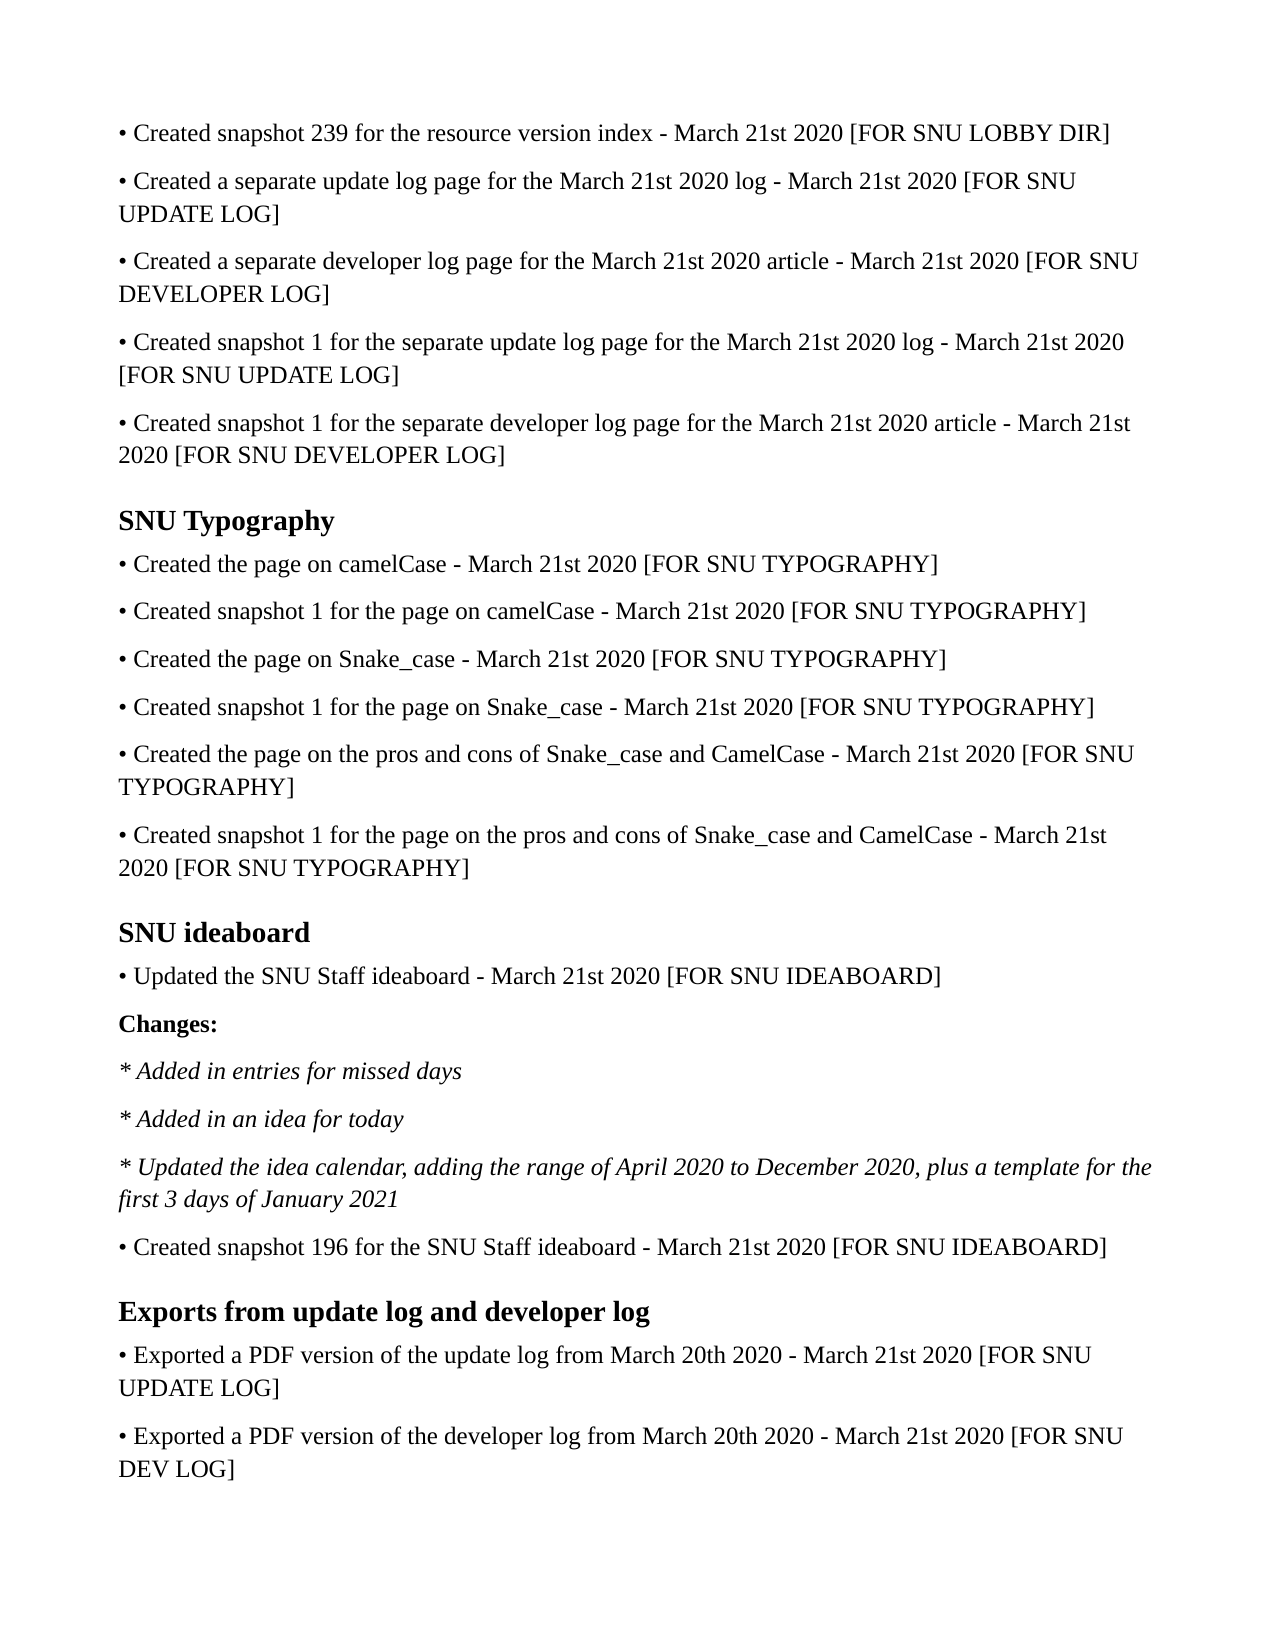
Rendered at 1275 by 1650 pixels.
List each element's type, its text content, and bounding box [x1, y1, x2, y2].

text • Created snapshot 1 for the separate update log page for the March 21st 2020 log - March 21st 2020 [FOR SNU UPDATE LOG] [118, 327, 1157, 389]
text * Added in an idea for today [118, 1104, 1157, 1133]
text • Created snapshot 1 for the separate developer log page for the March 21st 2020 article - March 21st 2020 [FOR SNU DEVELOPER LOG] [118, 408, 1157, 469]
text • Created snapshot 1 for the page on camelCase - March 21st 2020 [FOR SNU TYPOGRAPHY] [118, 596, 1157, 625]
text • Created a separate update log page for the March 21st 2020 log - March 21st 2020 [FOR SNU UPDATE LOG] [118, 166, 1157, 227]
subtitle SNU Typography [118, 503, 1157, 536]
text • Exported a PDF version of the developer log from March 20th 2020 - March 21st 2020 [FOR SNU DEV LOG] [118, 1421, 1157, 1483]
text • Created the page on camelCase - March 21st 2020 [FOR SNU TYPOGRAPHY] [118, 549, 1157, 578]
text • Created snapshot 1 for the page on Snake_case - March 21st 2020 [FOR SNU TYPOGRAPHY] [118, 692, 1157, 720]
subtitle SNU ideaboard [118, 915, 1157, 949]
text * Added in entries for missed days [118, 1056, 1157, 1085]
text * Updated the idea calendar, adding the range of April 2020 to December 2020, plus a template for the first 3 days of January 2021 [118, 1152, 1157, 1213]
text • Created the page on Snake_case - March 21st 2020 [FOR SNU TYPOGRAPHY] [118, 644, 1157, 673]
subtitle Exports from update log and developer log [118, 1294, 1157, 1328]
text • Created a separate developer log page for the March 21st 2020 article - March 21st 2020 [FOR SNU DEVELOPER LOG] [118, 246, 1157, 308]
text • Created snapshot 239 for the resource version index - March 21st 2020 [FOR SNU LOBBY DIR] [118, 118, 1157, 147]
text • Created the page on the pros and cons of Snake_case and CamelCase - March 21st 2020 [FOR SNU TYPOGRAPHY] [118, 739, 1157, 801]
text • Created snapshot 1 for the page on the pros and cons of Snake_case and CamelCase - March 21st 2020 [FOR SNU TYPOGRAPHY] [118, 820, 1157, 882]
text • Created snapshot 196 for the SNU Staff ideaboard - March 21st 2020 [FOR SNU IDEABOARD] [118, 1232, 1157, 1261]
text • Exported a PDF version of the update log from March 20th 2020 - March 21st 2020 [FOR SNU UPDATE LOG] [118, 1340, 1157, 1402]
text Changes: [118, 1009, 1157, 1037]
text • Updated the SNU Staff ideaboard - March 21st 2020 [FOR SNU IDEABOARD] [118, 961, 1157, 990]
